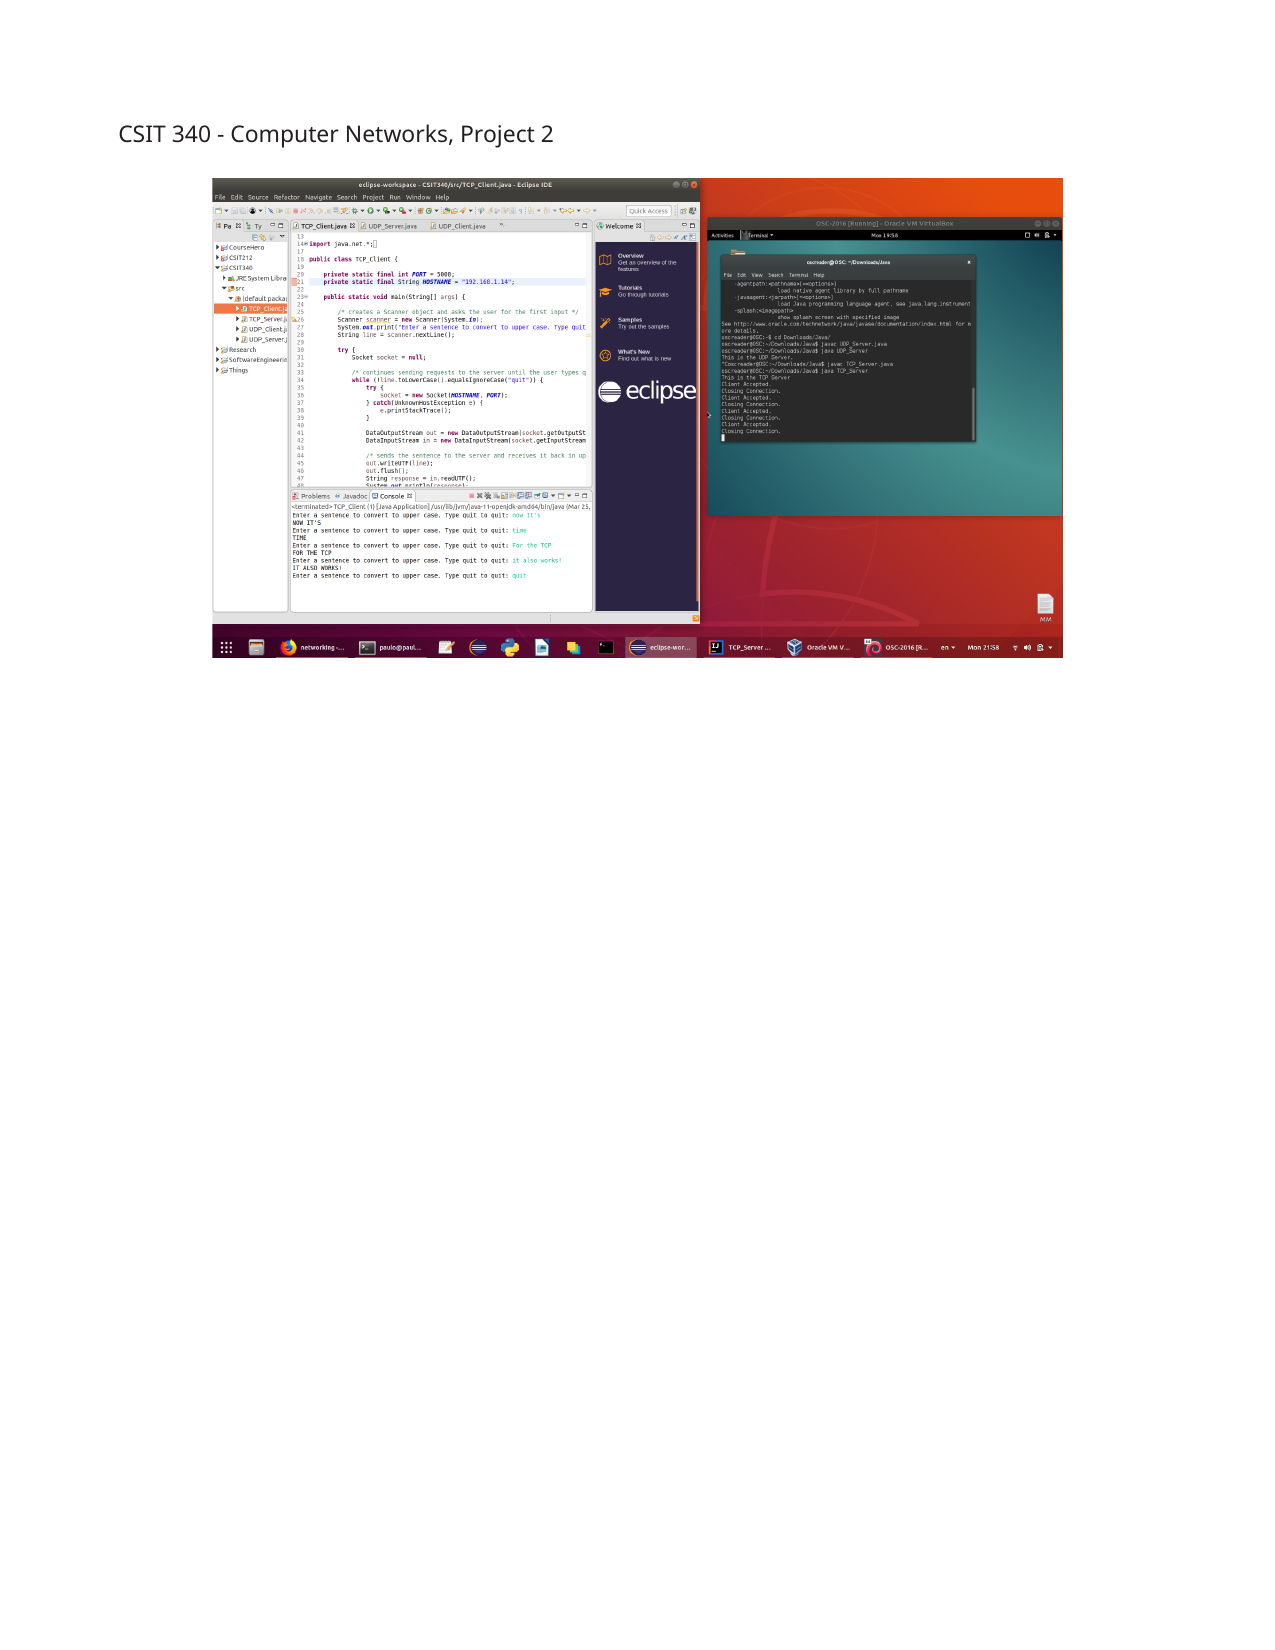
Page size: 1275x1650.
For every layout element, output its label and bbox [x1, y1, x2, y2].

picture [212, 178, 1063, 658]
